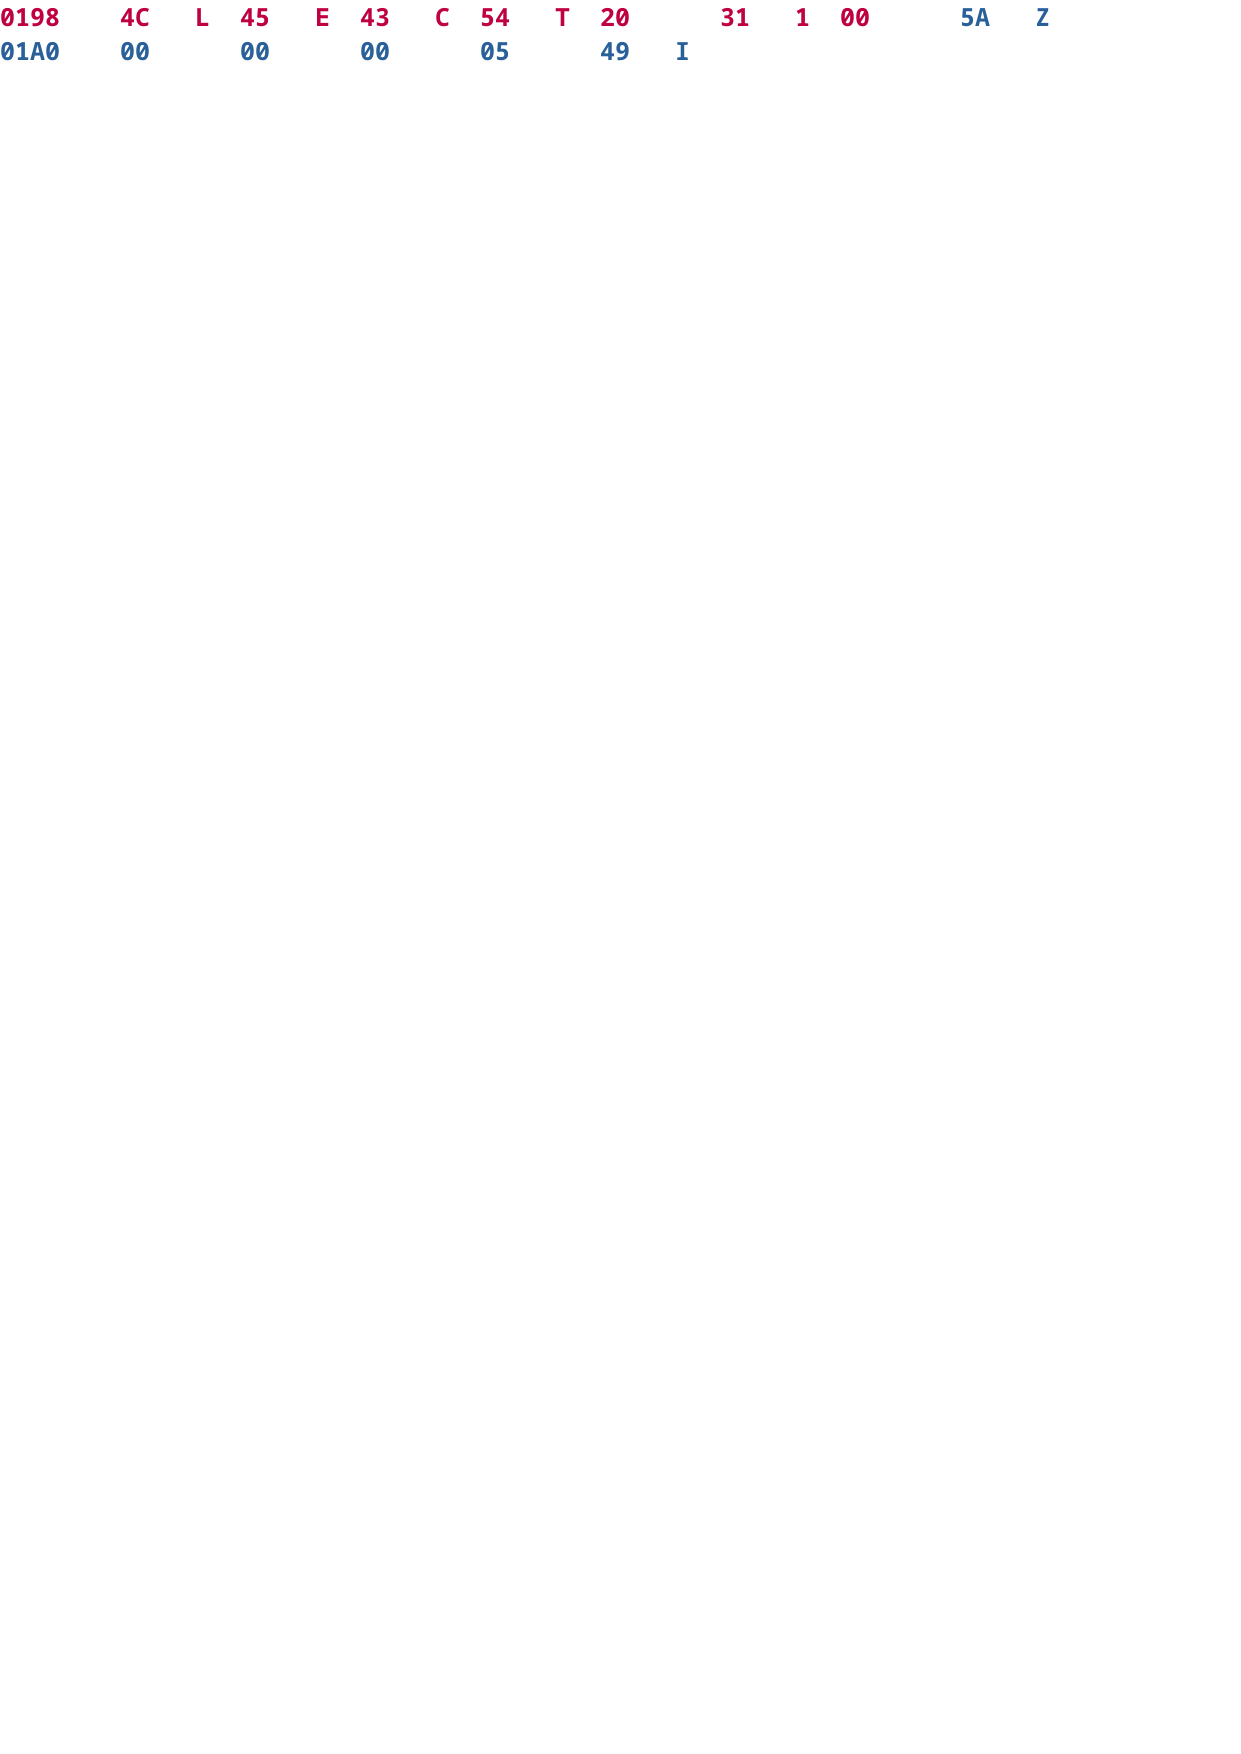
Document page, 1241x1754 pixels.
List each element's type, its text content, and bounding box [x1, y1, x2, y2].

text 0198 4C L 45 E 43 C 54 T 20 31 1 00 5A Z [0, 0, 1240, 34]
text 01A0 00 00 00 05 49 I [0, 34, 1240, 68]
